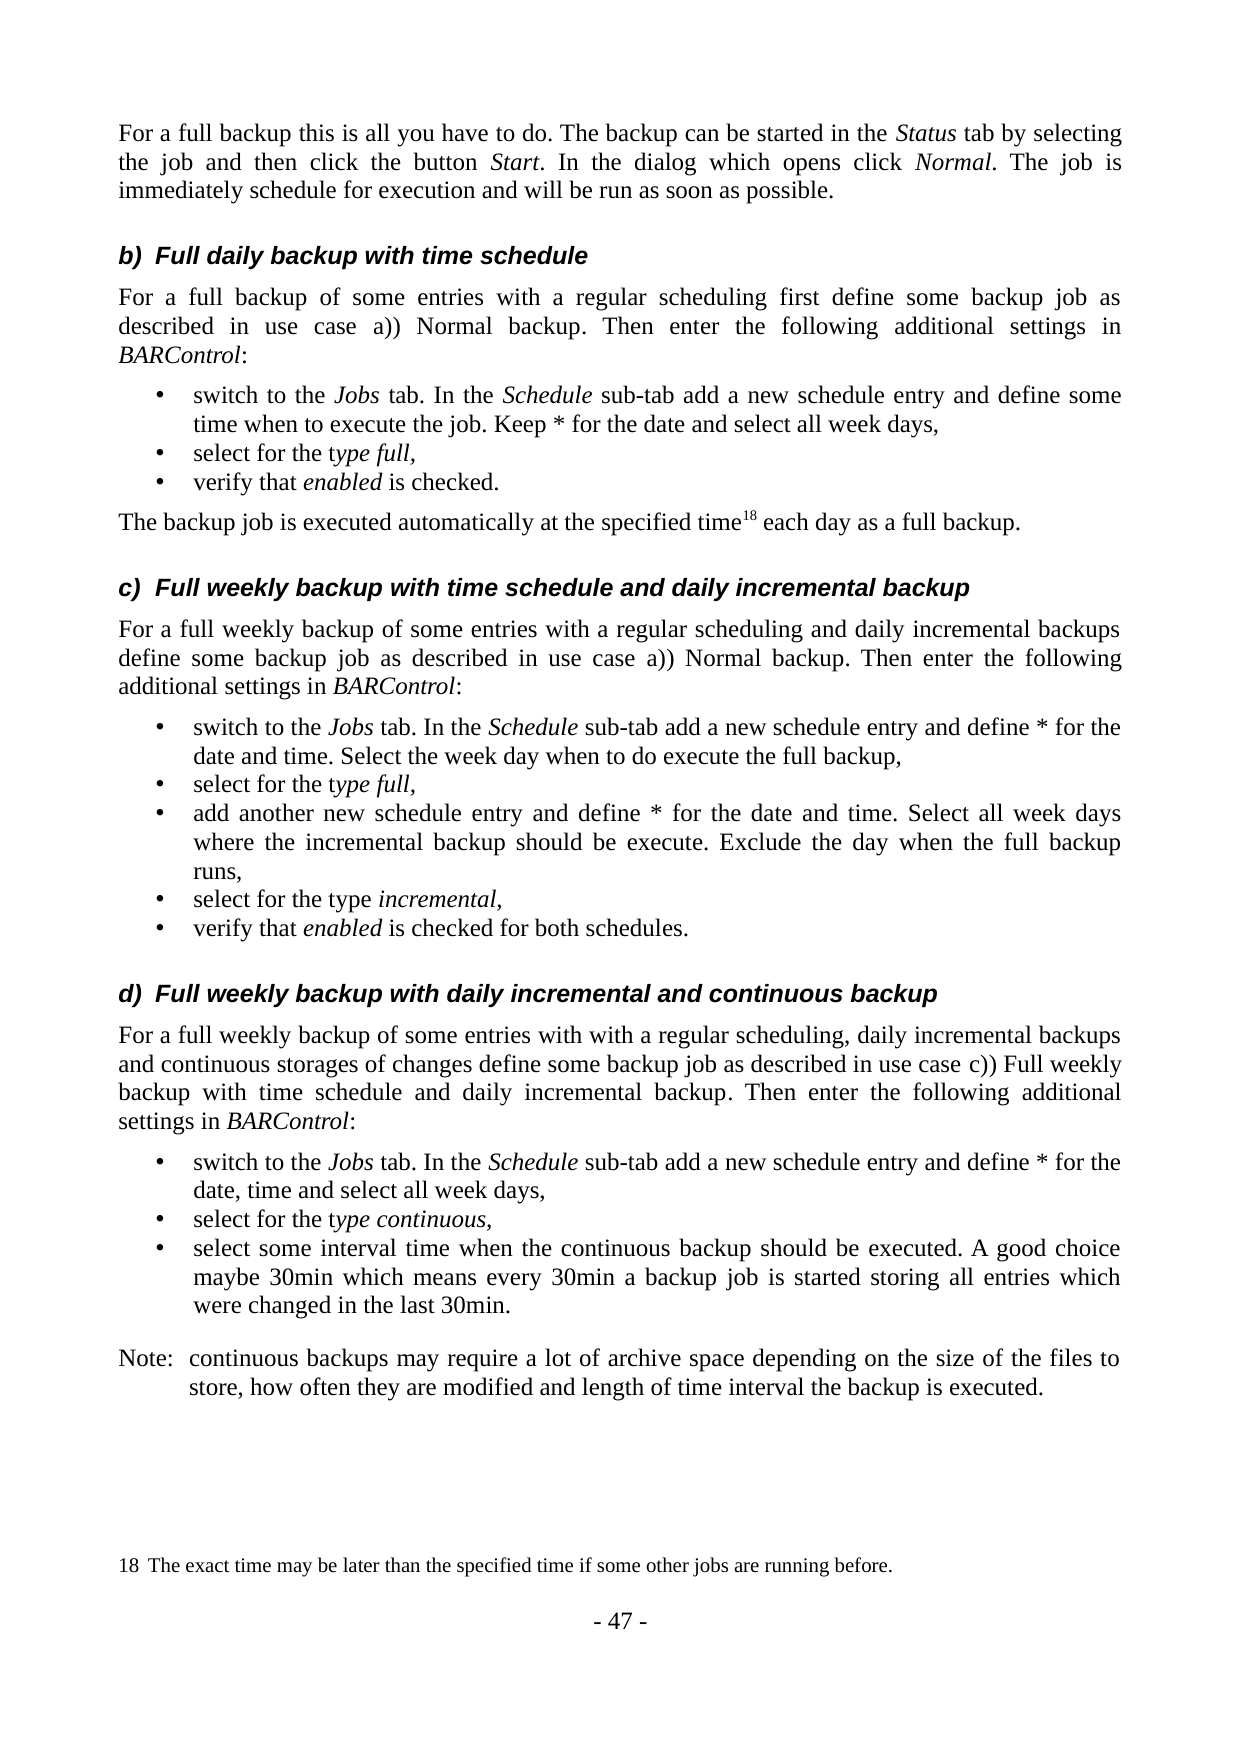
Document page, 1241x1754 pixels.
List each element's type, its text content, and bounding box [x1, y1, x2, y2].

list verify that enabled is checked for both schedules. [156, 913, 1122, 942]
list switch to the Jobs tab. In the Schedule sub-tab add a new schedule entry and define * for the date, time and select all week days, [156, 1147, 1122, 1204]
text Note: continuous backups may require a lot of archive space depending on the size of the files to store, how often they are modified and length of time interval the backup is executed. [118, 1343, 1122, 1400]
list select for the type incremental, [156, 884, 1122, 913]
subtitle Full daily backup with time schedule [118, 241, 1122, 270]
subtitle Full weekly backup with daily incremental and continuous backup [118, 979, 1122, 1007]
text The exact time may be later than the specified time if some other jobs are running before. [118, 1553, 1122, 1577]
list switch to the Jobs tab. In the Schedule sub-tab add a new schedule entry and define * for the date and time. Select the week day when to do execute the full backup, [156, 712, 1122, 769]
list verify that enabled is checked. [156, 467, 1122, 495]
text The backup job is executed automatically at the specified time each day as a full backup. [118, 507, 1122, 536]
text For a full backup of some entries with a regular scheduling first define some backup job as described in use case a)) Normal backup. Then enter the following additional settings in BARControl: [118, 282, 1122, 369]
list select for the type full, [156, 769, 1122, 798]
list select for the type full, [156, 438, 1122, 467]
text For a full weekly backup of some entries with a regular scheduling and daily incremental backups define some backup job as described in use case a)) Normal backup. Then enter the following additional settings in BARControl: [118, 614, 1122, 700]
text For a full backup this is all you have to do. The backup can be started in the Status tab by selecting the job and then click the button Start. In the dialog which opens click Normal. The job is immediately schedule for execution and will be run as soon as possible. [118, 118, 1122, 204]
subtitle Full weekly backup with time schedule and daily incremental backup [118, 573, 1122, 601]
list select some interval time when the continuous backup should be executed. A good choice maybe 30min which means every 30min a backup job is started storing all entries which were changed in the last 30min. [156, 1233, 1122, 1319]
list add another new schedule entry and define * for the date and time. Select all week days where the incremental backup should be execute. Exclude the day when the full backup runs, [156, 798, 1122, 884]
list select for the type continuous, [156, 1204, 1122, 1233]
list switch to the Jobs tab. In the Schedule sub-tab add a new schedule entry and define some time when to execute the job. Keep * for the date and select all week days, [156, 380, 1122, 438]
text For a full weekly backup of some entries with with a regular scheduling, daily incremental backups and continuous storages of changes define some backup job as described in use case c)) Full weekly backup with time schedule and daily incremental backup. Then enter the following additional settings in BARControl: [118, 1020, 1122, 1135]
